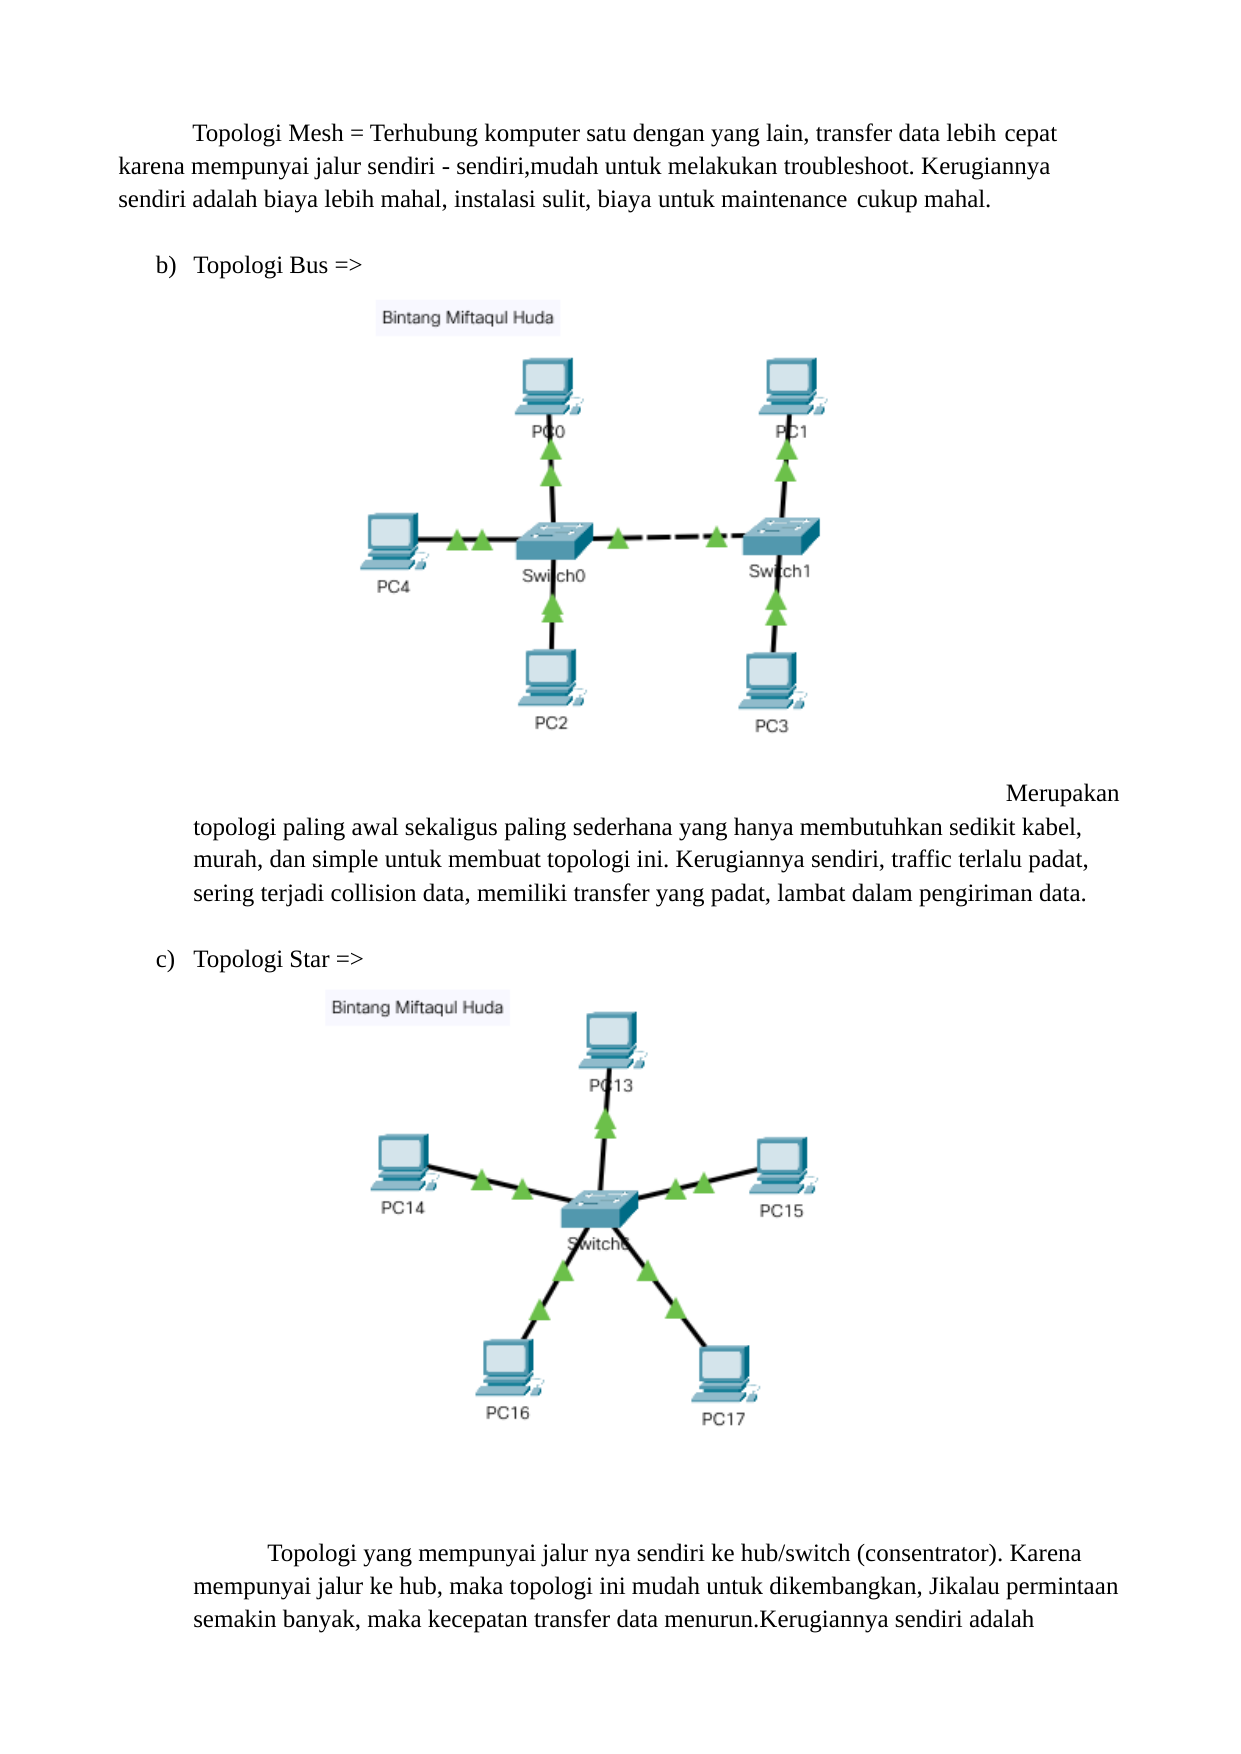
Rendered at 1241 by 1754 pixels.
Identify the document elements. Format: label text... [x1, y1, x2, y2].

list Topologi Star => [156, 944, 1122, 972]
picture [323, 283, 917, 784]
list Topologi yang mempunyai jalur nya sendiri ke hub/switch (consentrator). Karena mempunyai jalur ke hub, maka topologi ini mudah untuk dikembangkan, Jikalau permintaan semakin banyak, maka kecepatan transfer data menurun.Kerugiannya sendiri adalah [156, 1538, 1122, 1633]
list Merupakan topologi paling awal sekaligus paling sederhana yang hanya membutuhkan sedikit kabel, murah, dan simple untuk membuat topologi ini. Kerugiannya sendiri, traffic terlalu padat, sering terjadi collision data, memiliki transfer yang padat, lambat dalam pengiriman data. [156, 778, 1122, 906]
list Topologi Bus => [156, 250, 1122, 279]
picture [310, 976, 931, 1510]
list Topologi Mesh = Terhubung komputer satu dengan yang lain, transfer data lebih cepat karena mempunyai jalur sendiri - sendiri,mudah untuk melakukan troubleshoot. Kerugiannya sendiri adalah biaya lebih mahal, instalasi sulit, biaya untuk maintenance cukup mahal. [118, 118, 1122, 213]
